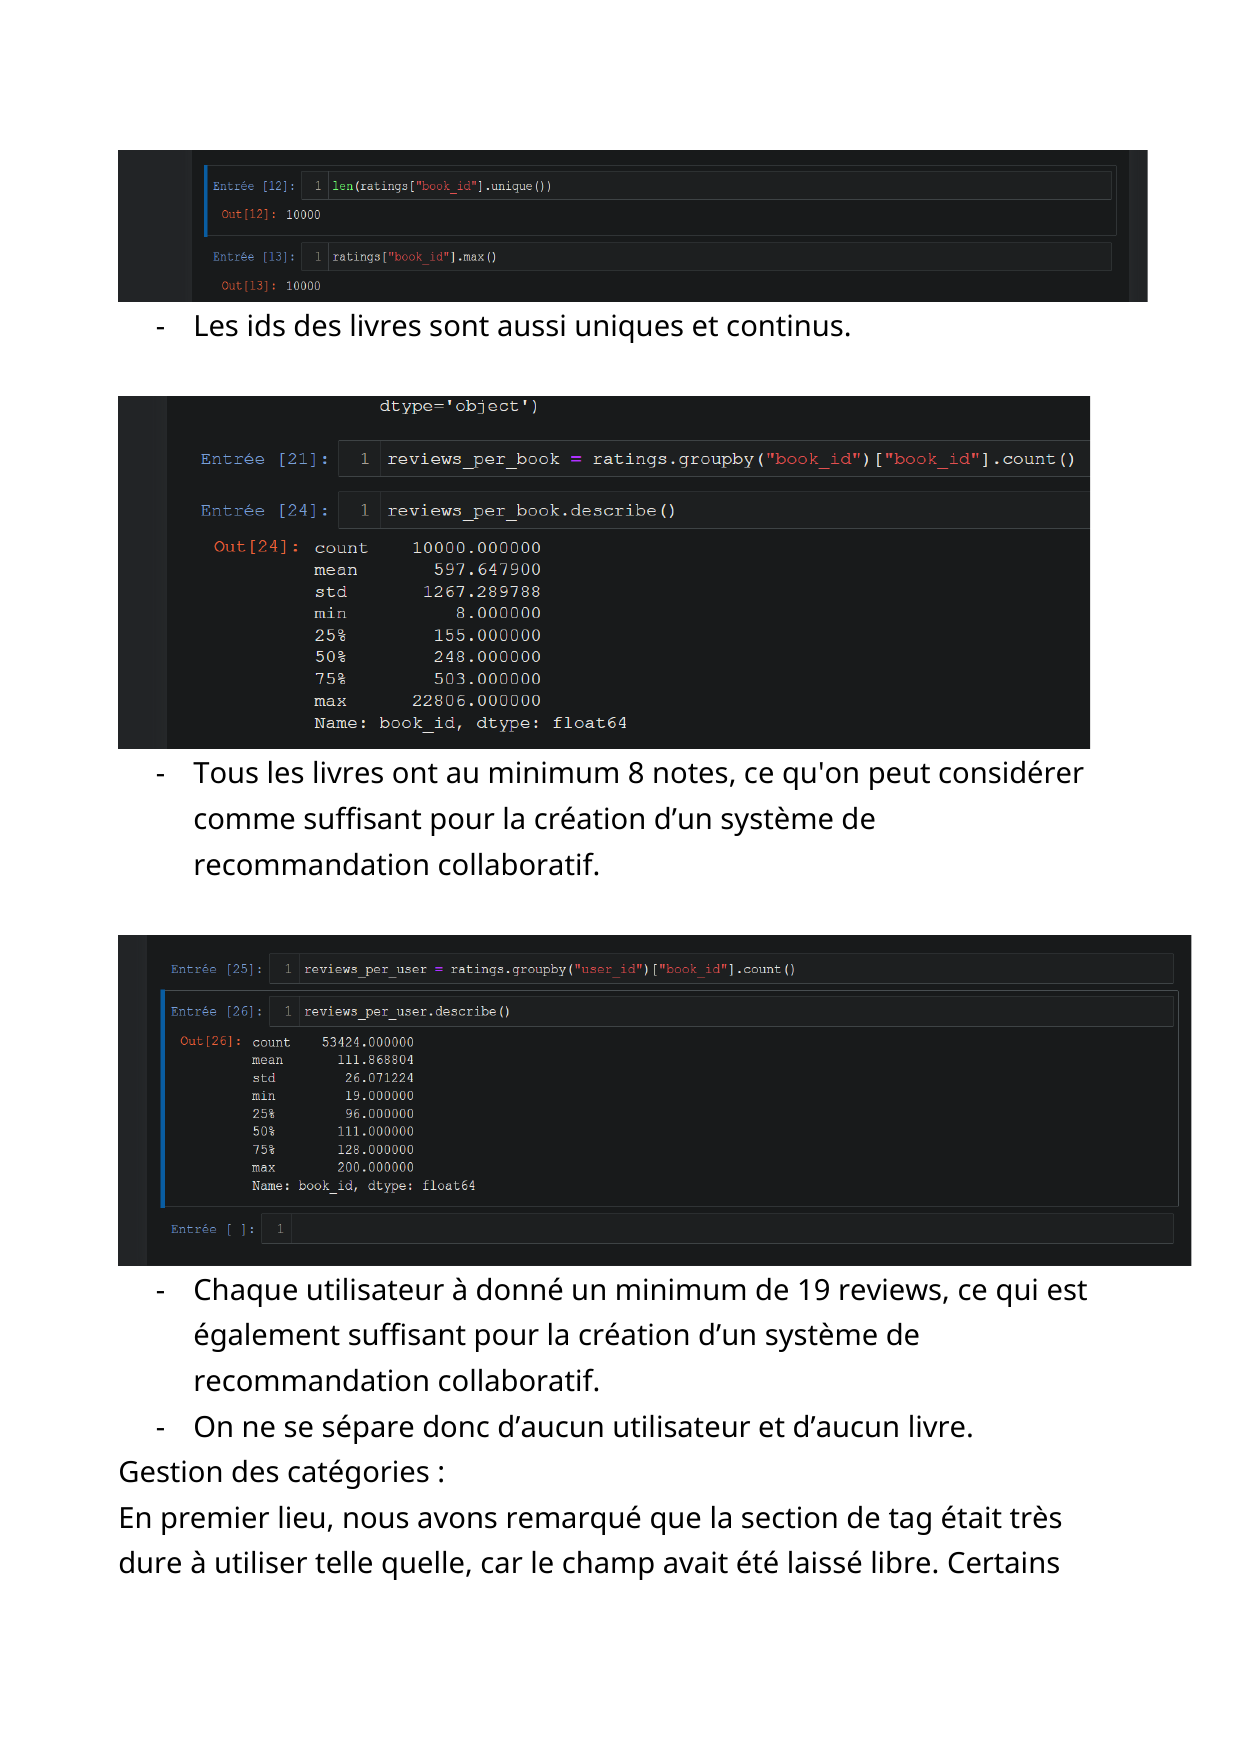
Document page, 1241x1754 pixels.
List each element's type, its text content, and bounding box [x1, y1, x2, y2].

list Chaque utilisateur à donné un minimum de 19 reviews, ce qui est également suffisant pour la création d’un système de recommandation collaboratif. [156, 1269, 1090, 1400]
picture [118, 396, 1091, 749]
picture [118, 935, 1192, 1266]
list On ne se sépare donc d’aucun utilisateur et d’aucun livre. [156, 1406, 1090, 1446]
text Gestion des catégories : [118, 1452, 1090, 1491]
list Les ids des livres sont aussi uniques et continus. [156, 305, 1090, 345]
list Tous les livres ont au minimum 8 notes, ce qu'on peut considérer comme suffisant pour la création d’un système de recommandation collaboratif. [156, 753, 1090, 883]
picture [118, 150, 1148, 302]
text En premier lieu, nous avons remarqué que la section de tag était très dure à utiliser telle quelle, car le champ avait été laissé libre. Certains [118, 1497, 1090, 1582]
